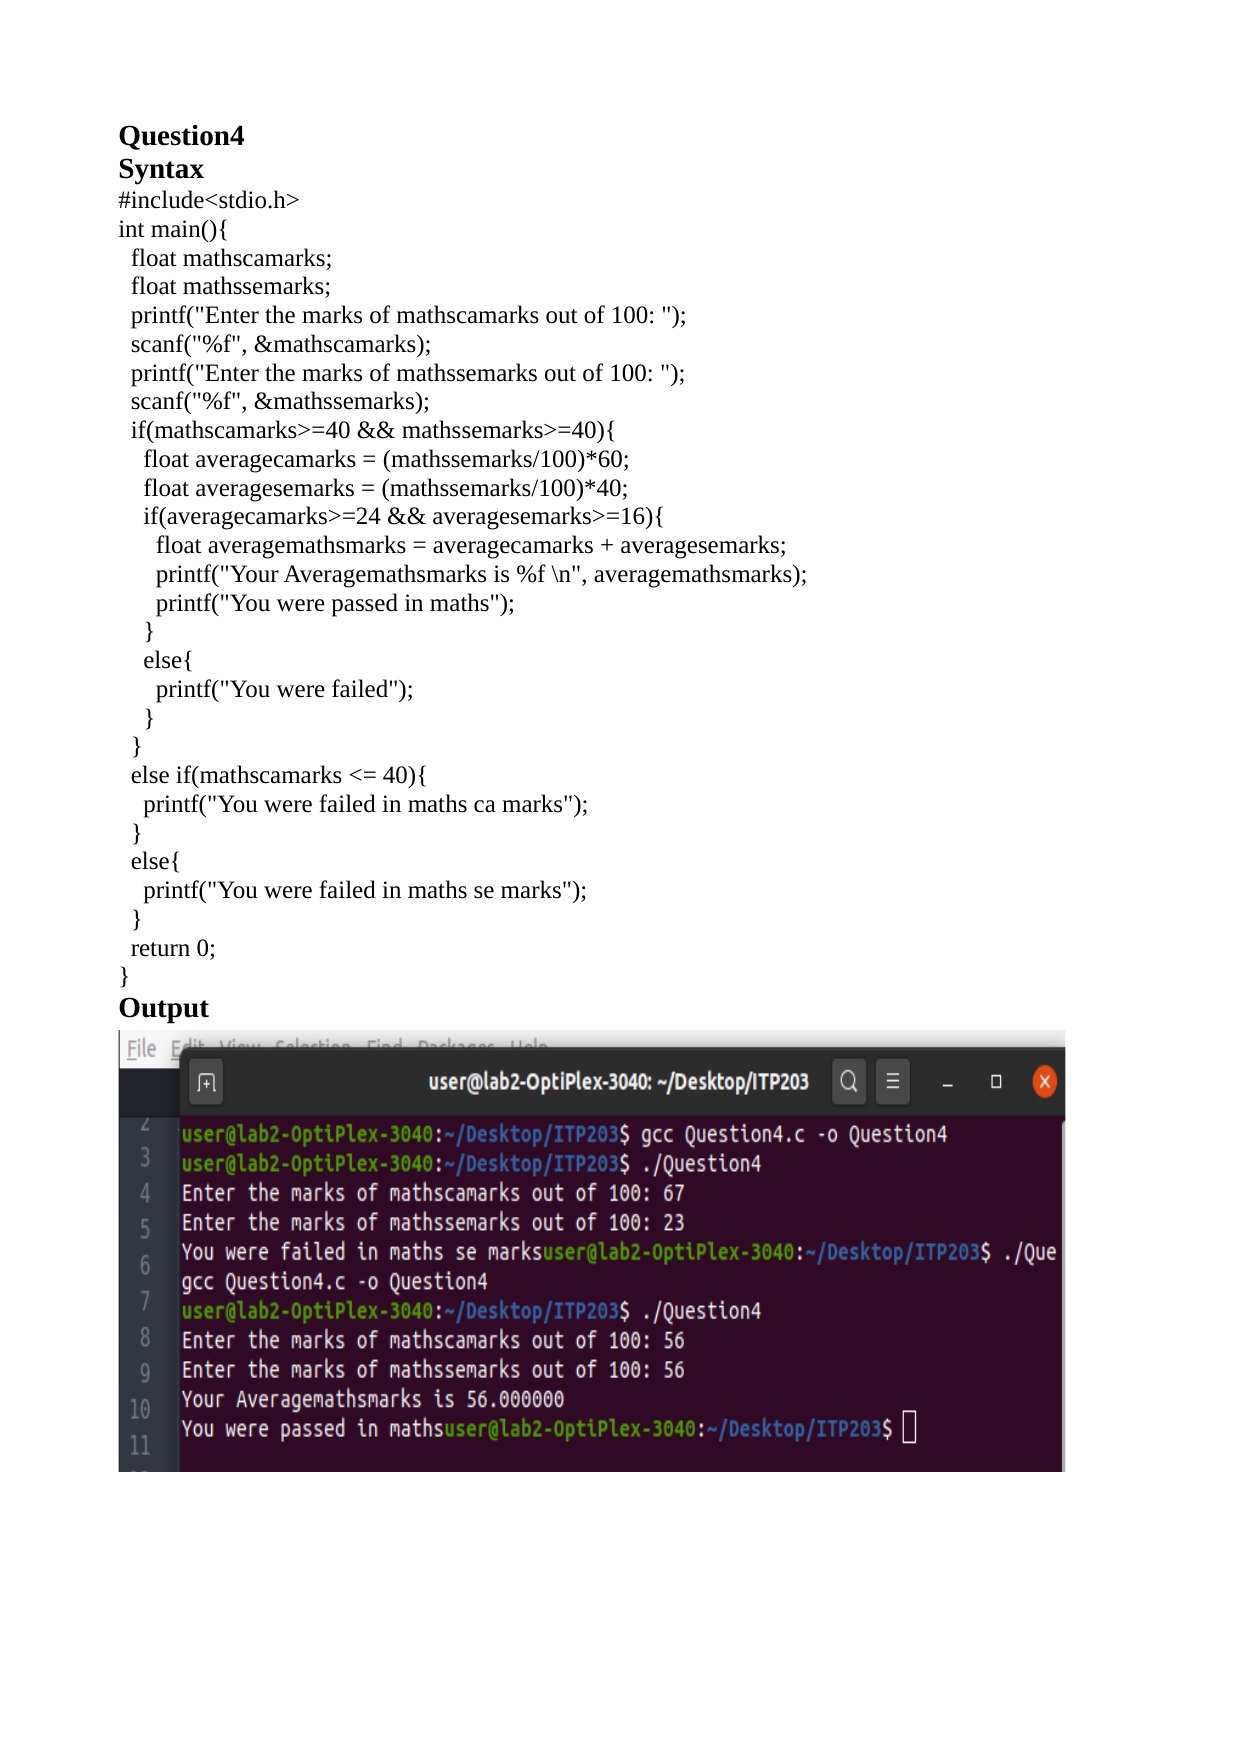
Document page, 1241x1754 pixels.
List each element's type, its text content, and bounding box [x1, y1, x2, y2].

text float mathssemarks; [118, 271, 1122, 300]
text } [118, 616, 1122, 645]
text if(averagecamarks>=24 && averagesemarks>=16){ [118, 501, 1122, 530]
text printf("You were failed in maths se marks"); [118, 875, 1122, 904]
text else if(mathscamarks <= 40){ [118, 760, 1122, 789]
text } [118, 961, 1122, 990]
text float averagemathsmarks = averagecamarks + averagesemarks; [118, 530, 1122, 559]
text } [118, 703, 1122, 731]
text printf("You were failed in maths ca marks"); [118, 789, 1122, 818]
text scanf("%f", &mathssemarks); [118, 386, 1122, 415]
text else{ [118, 846, 1122, 875]
text int main(){ [118, 214, 1122, 243]
text #include<stdio.h> [118, 185, 1122, 214]
text Syntax [118, 152, 1122, 185]
text else{ [118, 645, 1122, 674]
picture [118, 1030, 1066, 1472]
text } [118, 731, 1122, 760]
text return 0; [118, 933, 1122, 961]
text printf("Enter the marks of mathscamarks out of 100: "); [118, 300, 1122, 329]
text } [118, 904, 1122, 933]
text Output [118, 990, 1122, 1024]
text printf("You were failed"); [118, 674, 1122, 703]
text printf("Enter the marks of mathssemarks out of 100: "); [118, 358, 1122, 386]
text float mathscamarks; [118, 243, 1122, 271]
text float averagesemarks = (mathssemarks/100)*40; [118, 473, 1122, 501]
text } [118, 818, 1122, 846]
text scanf("%f", &mathscamarks); [118, 329, 1122, 358]
text Question4 [118, 118, 1122, 152]
text printf("Your Averagemathsmarks is %f \n", averagemathsmarks); [118, 559, 1122, 588]
text printf("You were passed in maths"); [118, 588, 1122, 616]
text if(mathscamarks>=40 && mathssemarks>=40){ [118, 415, 1122, 444]
text float averagecamarks = (mathssemarks/100)*60; [118, 444, 1122, 473]
